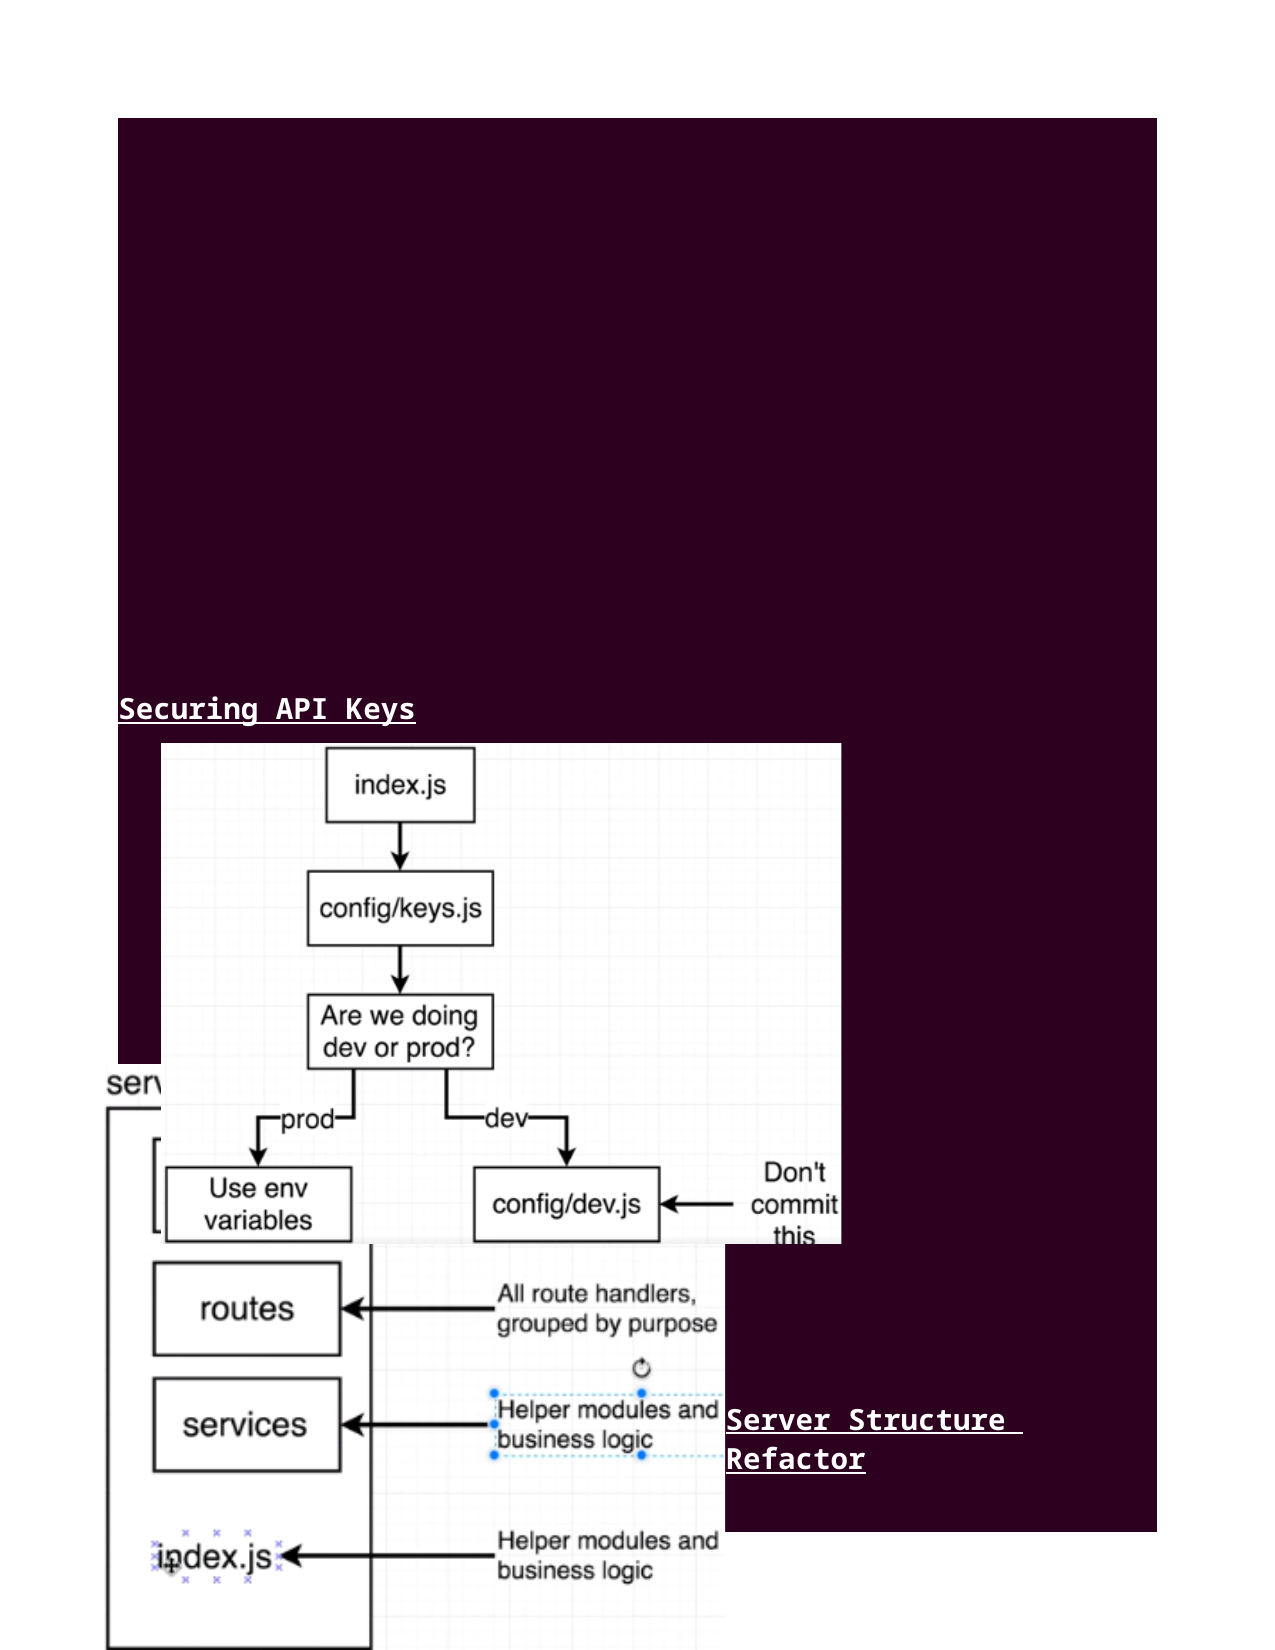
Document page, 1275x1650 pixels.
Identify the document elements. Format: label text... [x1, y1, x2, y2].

text Securing API Keys [118, 688, 1157, 728]
text Server Structure Refactor [726, 1399, 1157, 1478]
picture [103, 743, 842, 1650]
